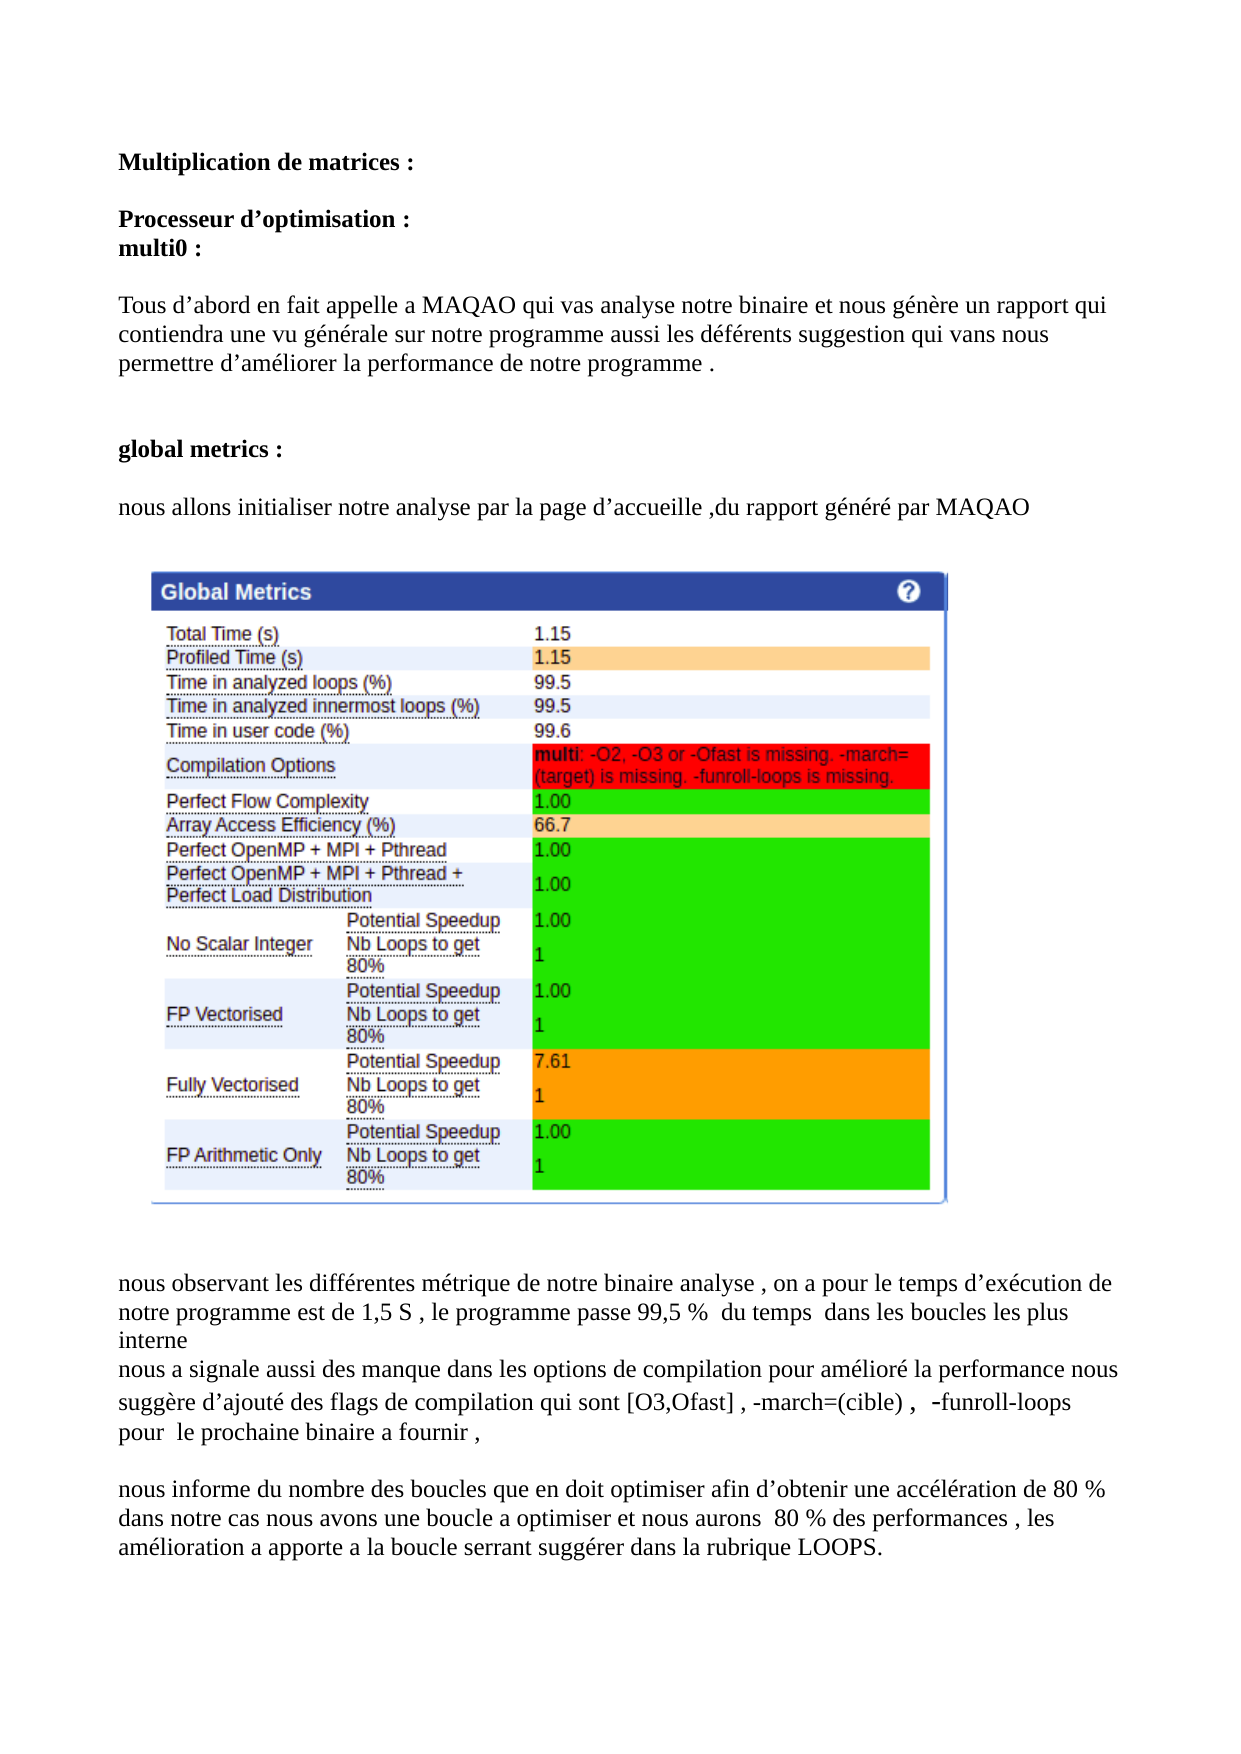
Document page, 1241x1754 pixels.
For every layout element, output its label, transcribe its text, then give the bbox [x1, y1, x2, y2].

text nous a signale aussi des manque dans les options de compilation pour amélioré la performance nous suggère d’ajouté des flags de compilation qui sont [O3,Ofast] , -march=(cible) , -funroll-loops pour le prochaine binaire a fournir , [118, 1354, 1122, 1445]
text nous informe du nombre des boucles que en doit optimiser afin d’obtenir une accélération de 80 % dans notre cas nous avons une boucle a optimiser et nous aurons 80 % des performances , les amélioration a apporte a la boucle serrant suggérer dans la rubrique LOOPS. [118, 1474, 1122, 1560]
picture [151, 565, 949, 1209]
text global metrics : [118, 434, 1122, 463]
text nous observant les différentes métrique de notre binaire analyse , on a pour le temps d’exécution de notre programme est de 1,5 S , le programme passe 99,5 % du temps dans les boucles les plus interne [118, 1268, 1122, 1354]
text Multiplication de matrices : [118, 147, 1122, 176]
text multi0 : [118, 233, 1122, 262]
text Tous d’abord en fait appelle a MAQAO qui vas analyse notre binaire et nous génère un rapport qui contiendra une vu générale sur notre programme aussi les déférents suggestion qui vans nous permettre d’améliorer la performance de notre programme . [118, 291, 1122, 377]
text Processeur d’optimisation : [118, 204, 1122, 233]
text nous allons initialiser notre analyse par la page d’accueille ,du rapport généré par MAQAO [118, 492, 1122, 521]
